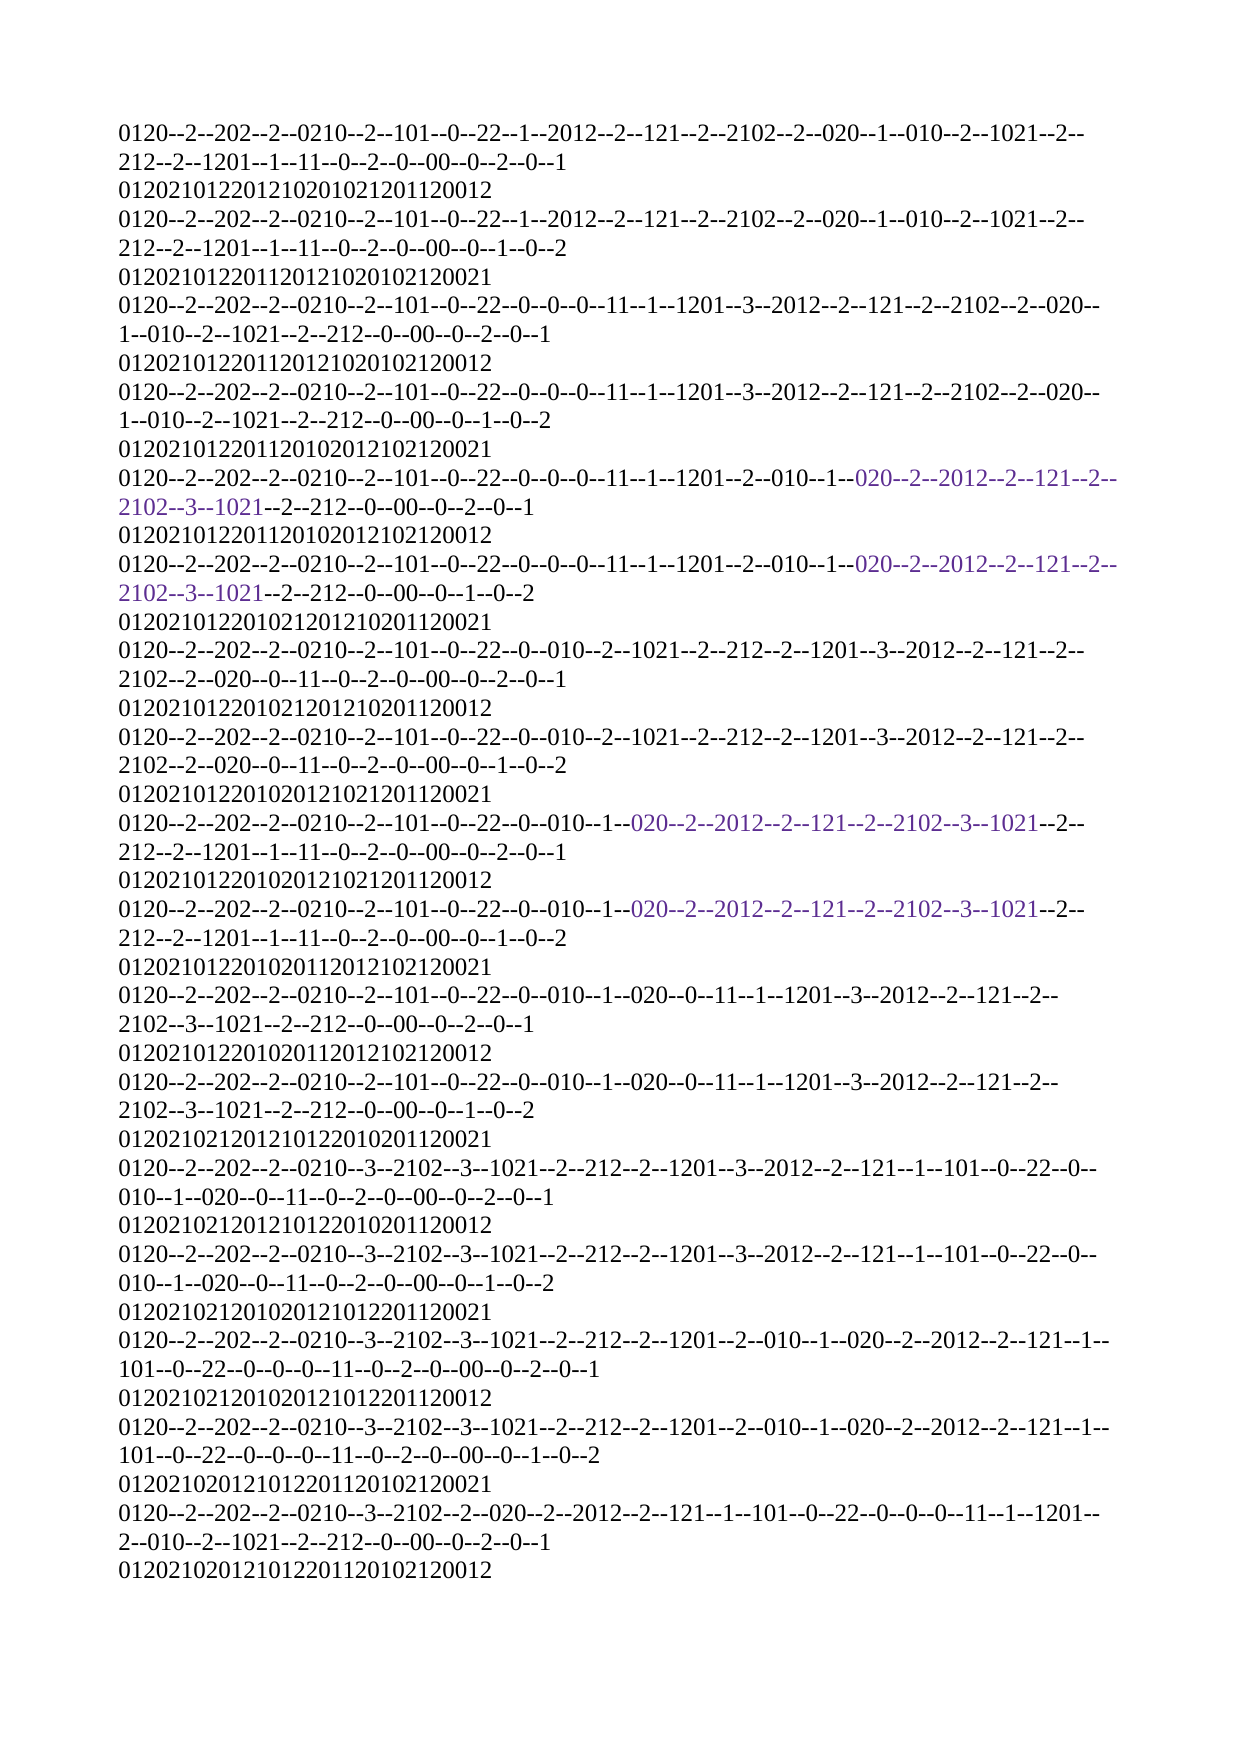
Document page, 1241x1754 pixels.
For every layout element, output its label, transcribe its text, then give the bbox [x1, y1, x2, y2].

text 0120--2--202--2--0210--2--101--0--22--0--010--1--020--2--2012--2--121--2--2102--3--1021--2--212--2--1201--1--11--0--2--0--00--0--2--0--1 [118, 808, 1122, 866]
text 012021012201210201021201120012 [118, 176, 1122, 204]
text 012021012201120121020102120021 [118, 262, 1122, 291]
text 0120--2--202--2--0210--2--101--0--22--0--010--1--020--0--11--1--1201--3--2012--2--121--2--2102--3--1021--2--212--0--00--0--2--0--1 [118, 981, 1122, 1038]
text 0120--2--202--2--0210--2--101--0--22--0--0--0--11--1--1201--2--010--1--020--2--2012--2--121--2--2102--3--1021--2--212--0--00--0--2--0--1 [118, 463, 1122, 521]
text 012021020121012201120102120012 [118, 1556, 1122, 1584]
text 012021021201210122010201120012 [118, 1211, 1122, 1239]
text 012021012201120102012102120012 [118, 521, 1122, 549]
text 0120--2--202--2--0210--2--101--0--22--0--0--0--11--1--1201--2--010--1--020--2--2012--2--121--2--2102--3--1021--2--212--0--00--0--1--0--2 [118, 549, 1122, 607]
text 012021021201210122010201120021 [118, 1124, 1122, 1153]
text 012021021201020121012201120012 [118, 1383, 1122, 1412]
text 0120--2--202--2--0210--2--101--0--22--1--2012--2--121--2--2102--2--020--1--010--2--1021--2--212--2--1201--1--11--0--2--0--00--0--1--0--2 [118, 204, 1122, 262]
text 012021012201020112012102120021 [118, 952, 1122, 981]
text 012021012201021201210201120021 [118, 607, 1122, 636]
text 012021021201020121012201120021 [118, 1297, 1122, 1326]
text 012021012201020121021201120021 [118, 779, 1122, 808]
text 012021020121012201120102120021 [118, 1469, 1122, 1498]
text 012021012201120102012102120021 [118, 434, 1122, 463]
text 0120--2--202--2--0210--3--2102--3--1021--2--212--2--1201--2--010--1--020--2--2012--2--121--1--101--0--22--0--0--0--11--0--2--0--00--0--2--0--1 [118, 1326, 1122, 1383]
text 0120--2--202--2--0210--3--2102--3--1021--2--212--2--1201--3--2012--2--121--1--101--0--22--0--010--1--020--0--11--0--2--0--00--0--1--0--2 [118, 1239, 1122, 1297]
text 012021012201120121020102120012 [118, 348, 1122, 377]
text 012021012201020121021201120012 [118, 866, 1122, 894]
text 0120--2--202--2--0210--2--101--0--22--0--010--2--1021--2--212--2--1201--3--2012--2--121--2--2102--2--020--0--11--0--2--0--00--0--1--0--2 [118, 722, 1122, 779]
text 0120--2--202--2--0210--2--101--0--22--0--0--0--11--1--1201--3--2012--2--121--2--2102--2--020--1--010--2--1021--2--212--0--00--0--1--0--2 [118, 377, 1122, 434]
text 0120--2--202--2--0210--2--101--0--22--0--010--1--020--0--11--1--1201--3--2012--2--121--2--2102--3--1021--2--212--0--00--0--1--0--2 [118, 1067, 1122, 1124]
text 0120--2--202--2--0210--3--2102--2--020--2--2012--2--121--1--101--0--22--0--0--0--11--1--1201--2--010--2--1021--2--212--0--00--0--2--0--1 [118, 1498, 1122, 1556]
text 0120--2--202--2--0210--3--2102--3--1021--2--212--2--1201--3--2012--2--121--1--101--0--22--0--010--1--020--0--11--0--2--0--00--0--2--0--1 [118, 1153, 1122, 1211]
text 0120--2--202--2--0210--3--2102--3--1021--2--212--2--1201--2--010--1--020--2--2012--2--121--1--101--0--22--0--0--0--11--0--2--0--00--0--1--0--2 [118, 1412, 1122, 1469]
text 0120--2--202--2--0210--2--101--0--22--0--010--1--020--2--2012--2--121--2--2102--3--1021--2--212--2--1201--1--11--0--2--0--00--0--1--0--2 [118, 894, 1122, 952]
text 012021012201020112012102120012 [118, 1038, 1122, 1067]
text 0120--2--202--2--0210--2--101--0--22--1--2012--2--121--2--2102--2--020--1--010--2--1021--2--212--2--1201--1--11--0--2--0--00--0--2--0--1 [118, 118, 1122, 176]
text 012021012201021201210201120012 [118, 693, 1122, 722]
text 0120--2--202--2--0210--2--101--0--22--0--010--2--1021--2--212--2--1201--3--2012--2--121--2--2102--2--020--0--11--0--2--0--00--0--2--0--1 [118, 636, 1122, 693]
text 0120--2--202--2--0210--2--101--0--22--0--0--0--11--1--1201--3--2012--2--121--2--2102--2--020--1--010--2--1021--2--212--0--00--0--2--0--1 [118, 291, 1122, 348]
